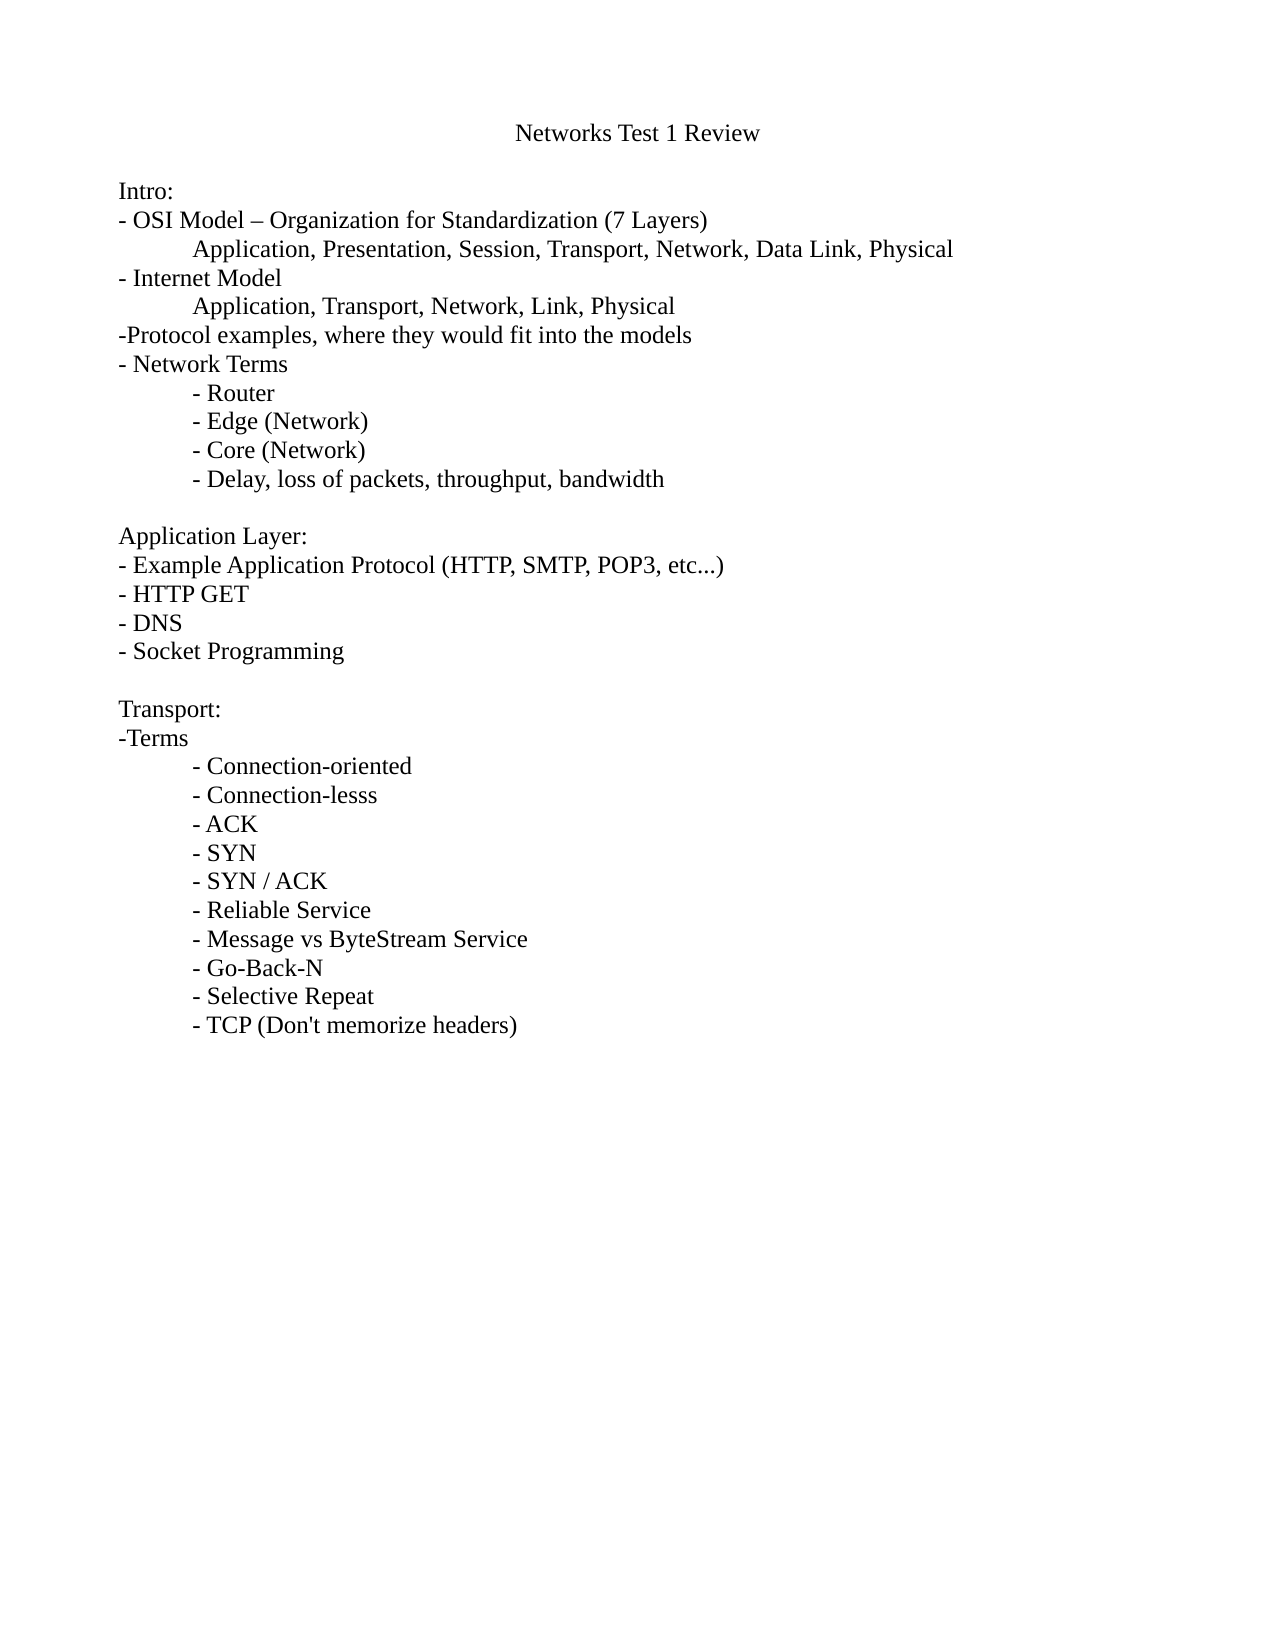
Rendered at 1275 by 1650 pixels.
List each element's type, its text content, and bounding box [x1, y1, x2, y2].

text - Internet Model [118, 263, 1157, 291]
text - SYN [118, 838, 1157, 866]
text Application, Presentation, Session, Transport, Network, Data Link, Physical [118, 234, 1157, 263]
text - Delay, loss of packets, throughput, bandwidth [118, 464, 1157, 493]
text - OSI Model – Organization for Standardization (7 Layers) [118, 205, 1157, 234]
text - Network Terms [118, 349, 1157, 378]
text - Connection-lesss [118, 780, 1157, 809]
text Application Layer: [118, 521, 1157, 550]
text - ACK [118, 809, 1157, 838]
text -Terms [118, 723, 1157, 751]
text - TCP (Don't memorize headers) [118, 1010, 1157, 1039]
text - SYN / ACK [118, 866, 1157, 895]
text - Connection-oriented [118, 751, 1157, 780]
text - HTTP GET [118, 579, 1157, 608]
text - Socket Programming [118, 636, 1157, 665]
text - Example Application Protocol (HTTP, SMTP, POP3, etc...) [118, 550, 1157, 579]
text Application, Transport, Network, Link, Physical [118, 291, 1157, 320]
text Intro: [118, 176, 1157, 205]
text - Core (Network) [118, 435, 1157, 464]
text - Go-Back-N [118, 953, 1157, 981]
text - Message vs ByteStream Service [118, 924, 1157, 953]
text - Selective Repeat [118, 981, 1157, 1010]
text - Reliable Service [118, 895, 1157, 924]
text - Edge (Network) [118, 406, 1157, 435]
text - DNS [118, 608, 1157, 636]
text Transport: [118, 694, 1157, 723]
text - Router [118, 378, 1157, 406]
text -Protocol examples, where they would fit into the models [118, 320, 1157, 349]
